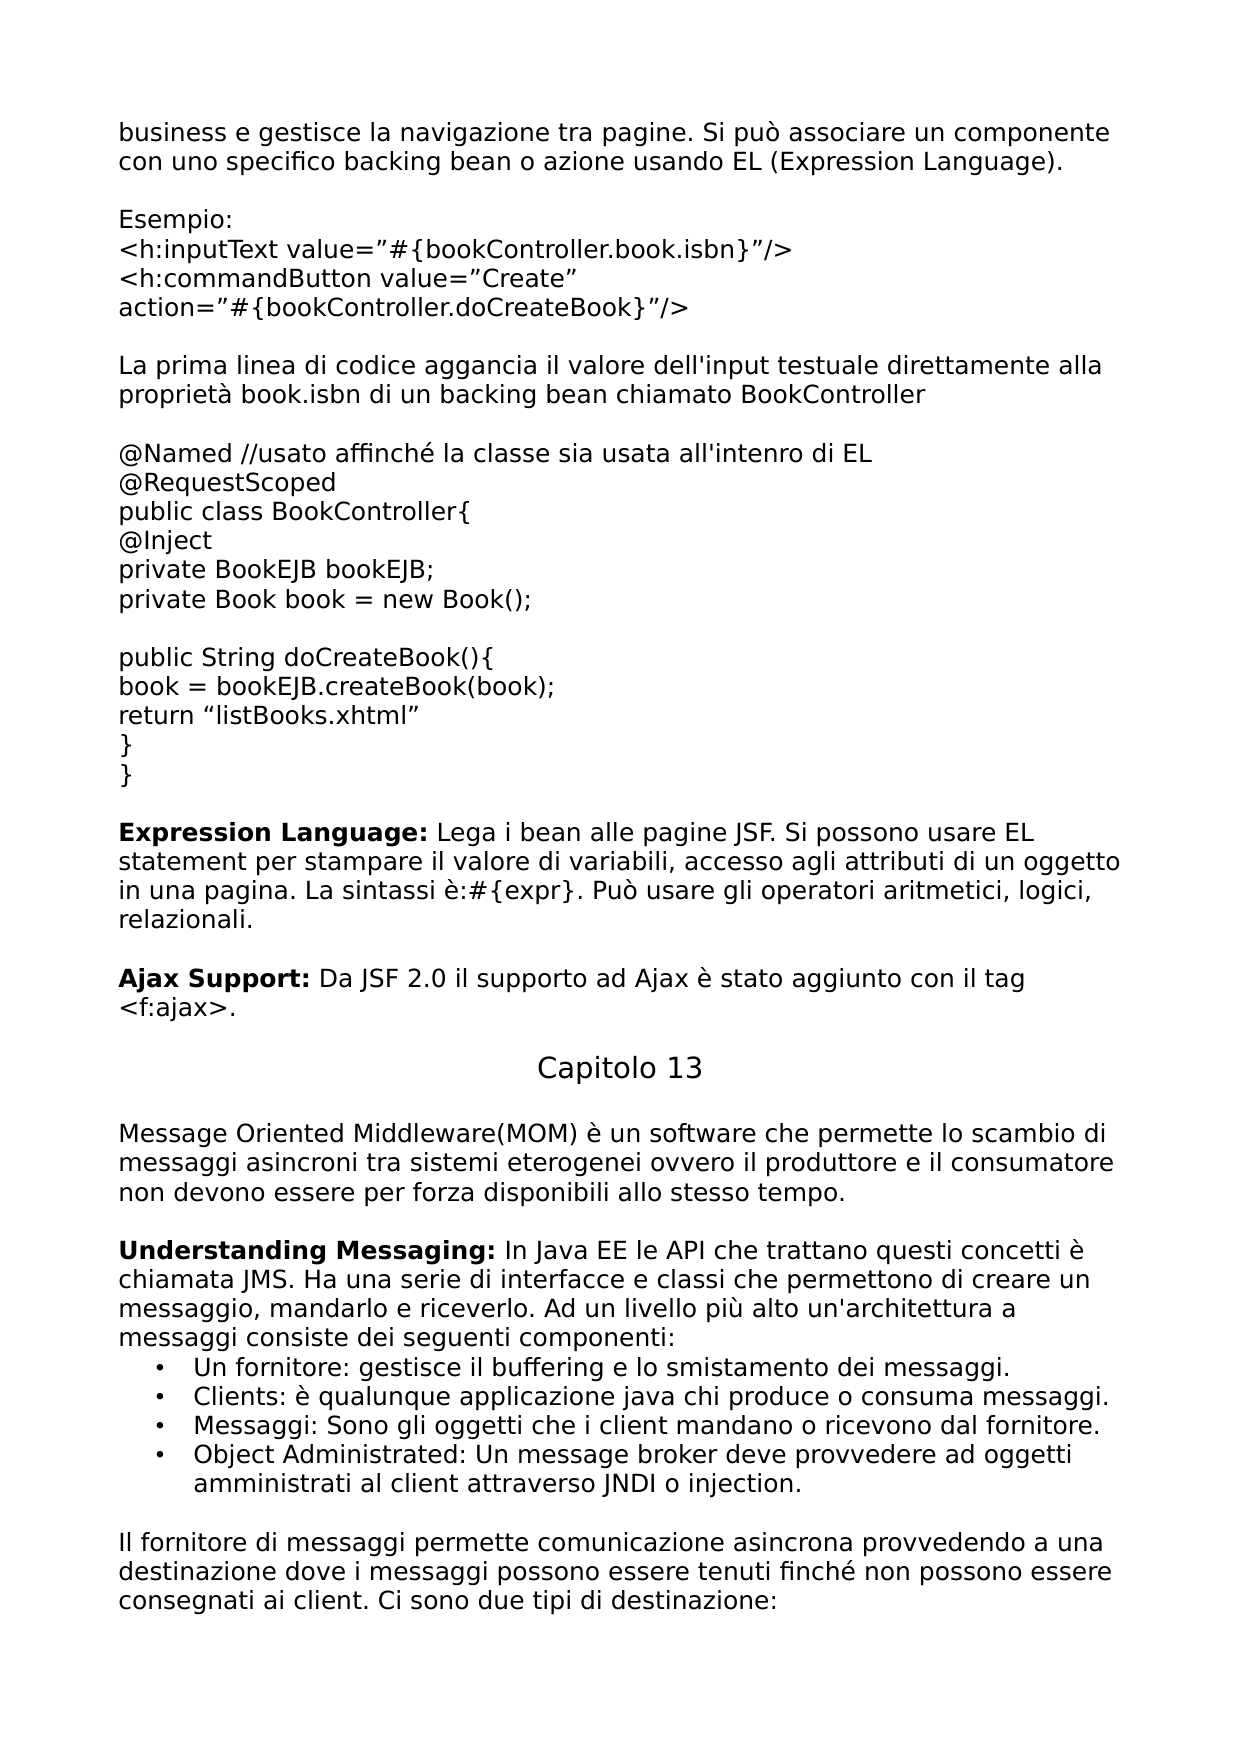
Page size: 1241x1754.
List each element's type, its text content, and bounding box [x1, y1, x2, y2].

text Il fornitore di messaggi permette comunicazione asincrona provvedendo a una destinazione dove i messaggi possono essere tenuti finché non possono essere consegnati ai client. Ci sono due tipi di destinazione: [118, 1528, 1122, 1615]
text @RequestScoped [118, 468, 1122, 497]
text @Named //usato affinché la classe sia usata all'intenro di EL [118, 439, 1122, 468]
text <h:inputText value=”#{bookController.book.isbn}”/> [118, 235, 1122, 264]
text business e gestisce la navigazione tra pagine. Si può associare un componente con uno specifico backing bean o azione usando EL (Expression Language). [118, 118, 1122, 176]
text Understanding Messaging: In Java EE le API che trattano questi concetti è chiamata JMS. Ha una serie di interfacce e classi che permettono di creare un messaggio, mandarlo e riceverlo. Ad un livello più alto un'architettura a messaggi consiste dei seguenti componenti: [118, 1236, 1122, 1353]
list Clients: è qualunque applicazione java chi produce o consuma messaggi. [156, 1382, 1122, 1411]
text return “listBooks.xhtml” [118, 701, 1122, 731]
list Un fornitore: gestisce il buffering e lo smistamento dei messaggi. [156, 1353, 1122, 1382]
text private Book book = new Book(); [118, 585, 1122, 614]
text Capitolo 13 [118, 1051, 1122, 1085]
text Ajax Support: Da JSF 2.0 il supporto ad Ajax è stato aggiunto con il tag <f:ajax>. [118, 964, 1122, 1022]
text } [118, 731, 1122, 760]
list Object Administrated: Un message broker deve provvedere ad oggetti amministrati al client attraverso JNDI o injection. [156, 1440, 1122, 1498]
text public String doCreateBook(){ [118, 643, 1122, 672]
text } [118, 760, 1122, 789]
text La prima linea di codice aggancia il valore dell'input testuale direttamente alla proprietà book.isbn di un backing bean chiamato BookController [118, 351, 1122, 410]
text public class BookController{ [118, 497, 1122, 526]
text Esempio: [118, 206, 1122, 235]
text book = bookEJB.createBook(book); [118, 672, 1122, 701]
list Messaggi: Sono gli oggetti che i client mandano o ricevono dal fornitore. [156, 1411, 1122, 1440]
text Message Oriented Middleware(MOM) è un software che permette lo scambio di messaggi asincroni tra sistemi eterogenei ovvero il produttore e il consumatore non devono essere per forza disponibili allo stesso tempo. [118, 1119, 1122, 1207]
text @Inject [118, 526, 1122, 556]
text <h:commandButton value=”Create” action=”#{bookController.doCreateBook}”/> [118, 264, 1122, 322]
text Expression Language: Lega i bean alle pagine JSF. Si possono usare EL statement per stampare il valore di variabili, accesso agli attributi di un oggetto in una pagina. La sintassi è:#{expr}. Può usare gli operatori aritmetici, logici, relazionali. [118, 818, 1122, 935]
text private BookEJB bookEJB; [118, 556, 1122, 585]
